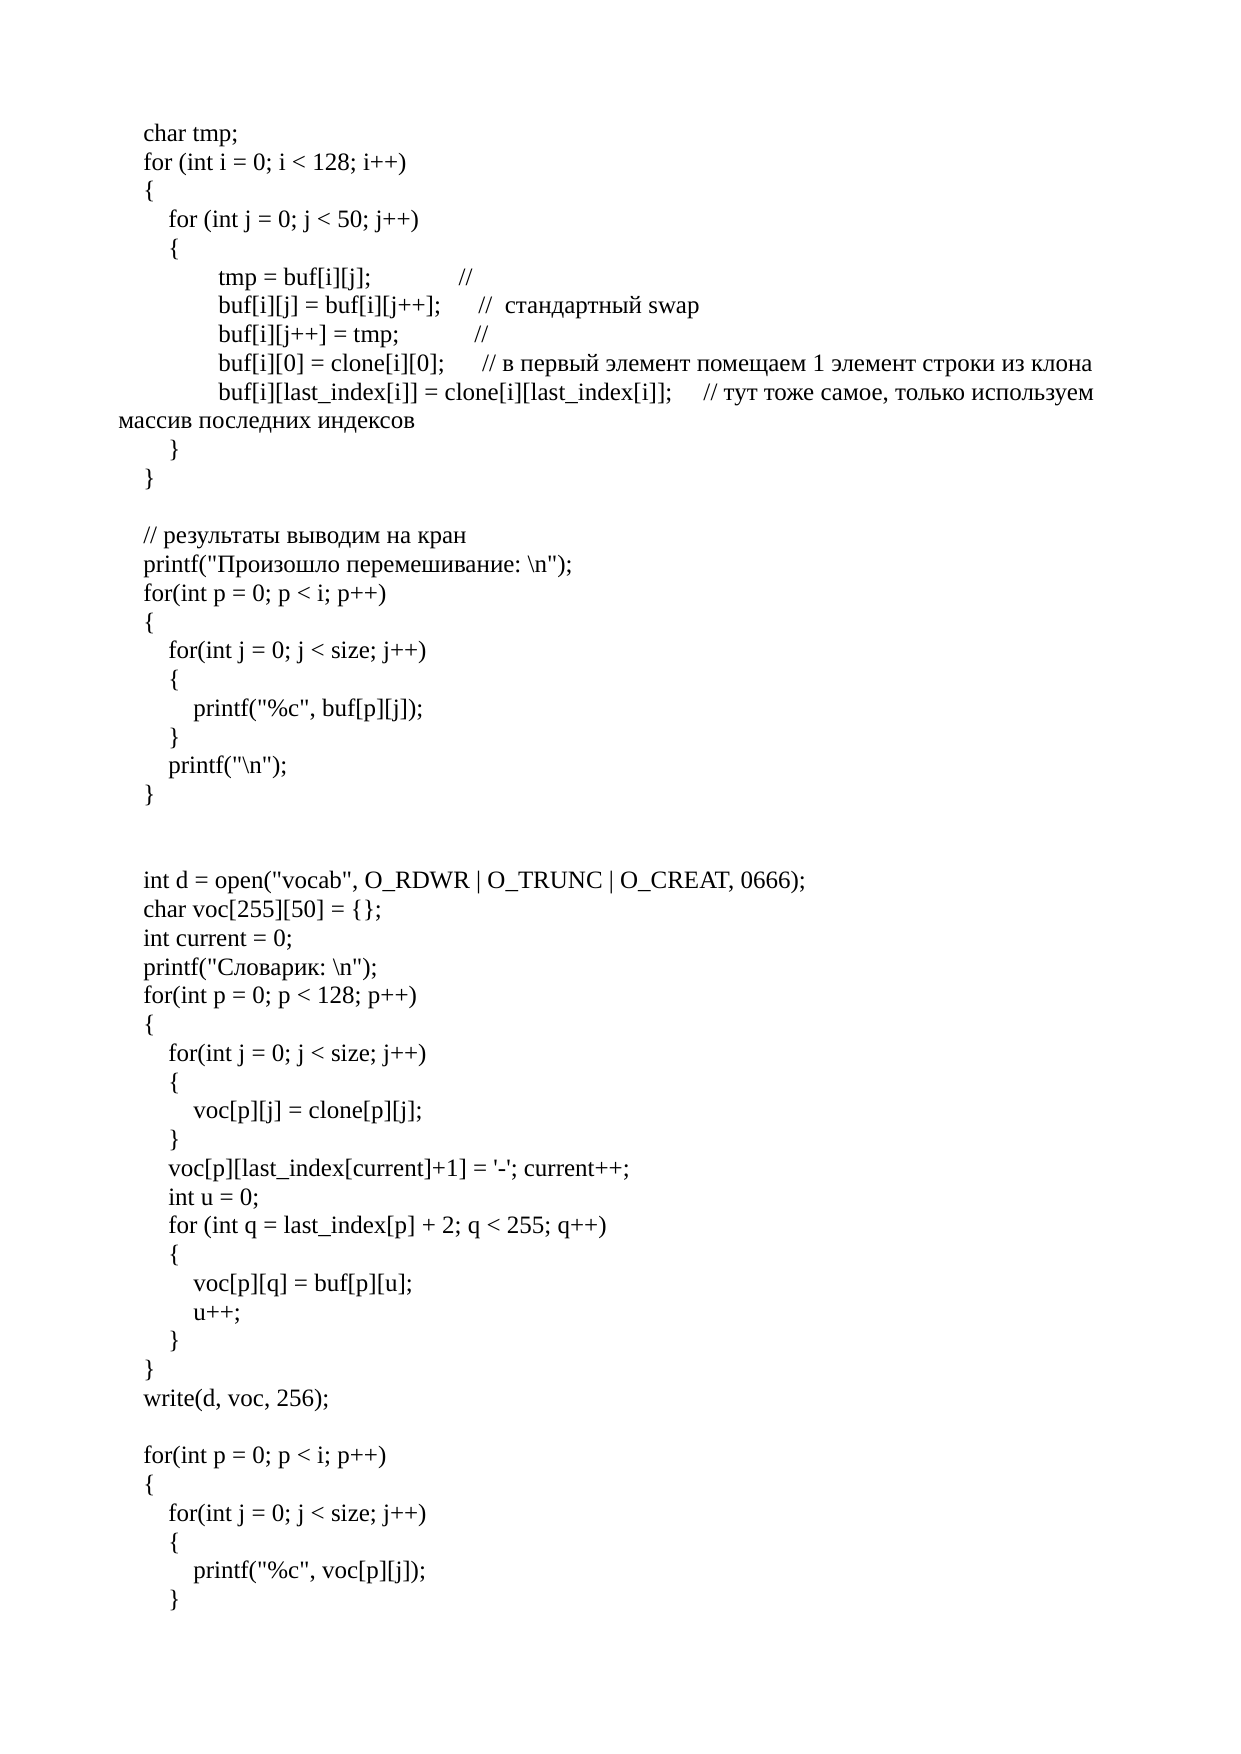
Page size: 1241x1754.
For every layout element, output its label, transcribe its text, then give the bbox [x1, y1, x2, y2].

text for(int j = 0; j < size; j++) [118, 1038, 1122, 1067]
text } [118, 1326, 1122, 1354]
text } [118, 722, 1122, 751]
text int d = open("vocab", O_RDWR | O_TRUNC | O_CREAT, 0666); [118, 866, 1122, 894]
text { [118, 664, 1122, 693]
text tmp = buf[i][j]; // [118, 262, 1122, 291]
text char tmp; [118, 118, 1122, 147]
text for(int p = 0; p < i; p++) [118, 578, 1122, 607]
text } [118, 463, 1122, 492]
text buf[i][j] = buf[i][j++]; // стандартный swap [118, 291, 1122, 319]
text for(int p = 0; p < i; p++) [118, 1441, 1122, 1469]
text printf("\n"); [118, 751, 1122, 779]
text write(d, voc, 256); [118, 1383, 1122, 1412]
text { [118, 607, 1122, 636]
text char voc[255][50] = {}; [118, 894, 1122, 923]
text { [118, 176, 1122, 204]
text { [118, 1527, 1122, 1556]
text { [118, 1009, 1122, 1038]
text } [118, 1584, 1122, 1613]
text voc[p][q] = buf[p][u]; [118, 1268, 1122, 1297]
text u++; [118, 1297, 1122, 1326]
text } [118, 779, 1122, 808]
text printf("%c", buf[p][j]); [118, 693, 1122, 722]
text for (int i = 0; i < 128; i++) [118, 147, 1122, 176]
text for (int q = last_index[p] + 2; q < 255; q++) [118, 1211, 1122, 1239]
text voc[p][last_index[current]+1] = '-'; current++; [118, 1153, 1122, 1182]
text buf[i][0] = clone[i][0]; // в первый элемент помещаем 1 элемент строки из клона [118, 348, 1122, 377]
text buf[i][j++] = tmp; // [118, 319, 1122, 348]
text for(int p = 0; p < 128; p++) [118, 981, 1122, 1009]
text for (int j = 0; j < 50; j++) [118, 204, 1122, 233]
text { [118, 1067, 1122, 1096]
text for(int j = 0; j < size; j++) [118, 1498, 1122, 1527]
text { [118, 1239, 1122, 1268]
text voc[p][j] = clone[p][j]; [118, 1096, 1122, 1124]
text for(int j = 0; j < size; j++) [118, 636, 1122, 664]
text // результаты выводим на кран [118, 521, 1122, 549]
text printf("Произошло перемешивание: \n"); [118, 549, 1122, 578]
text buf[i][last_index[i]] = clone[i][last_index[i]]; // тут тоже самое, только используем массив последних индексов [118, 377, 1122, 434]
text { [118, 233, 1122, 262]
text printf("Словарик: \n"); [118, 952, 1122, 981]
text int u = 0; [118, 1182, 1122, 1211]
text printf("%c", voc[p][j]); [118, 1556, 1122, 1584]
text } [118, 434, 1122, 463]
text } [118, 1124, 1122, 1153]
text int current = 0; [118, 923, 1122, 952]
text { [118, 1469, 1122, 1498]
text } [118, 1354, 1122, 1383]
